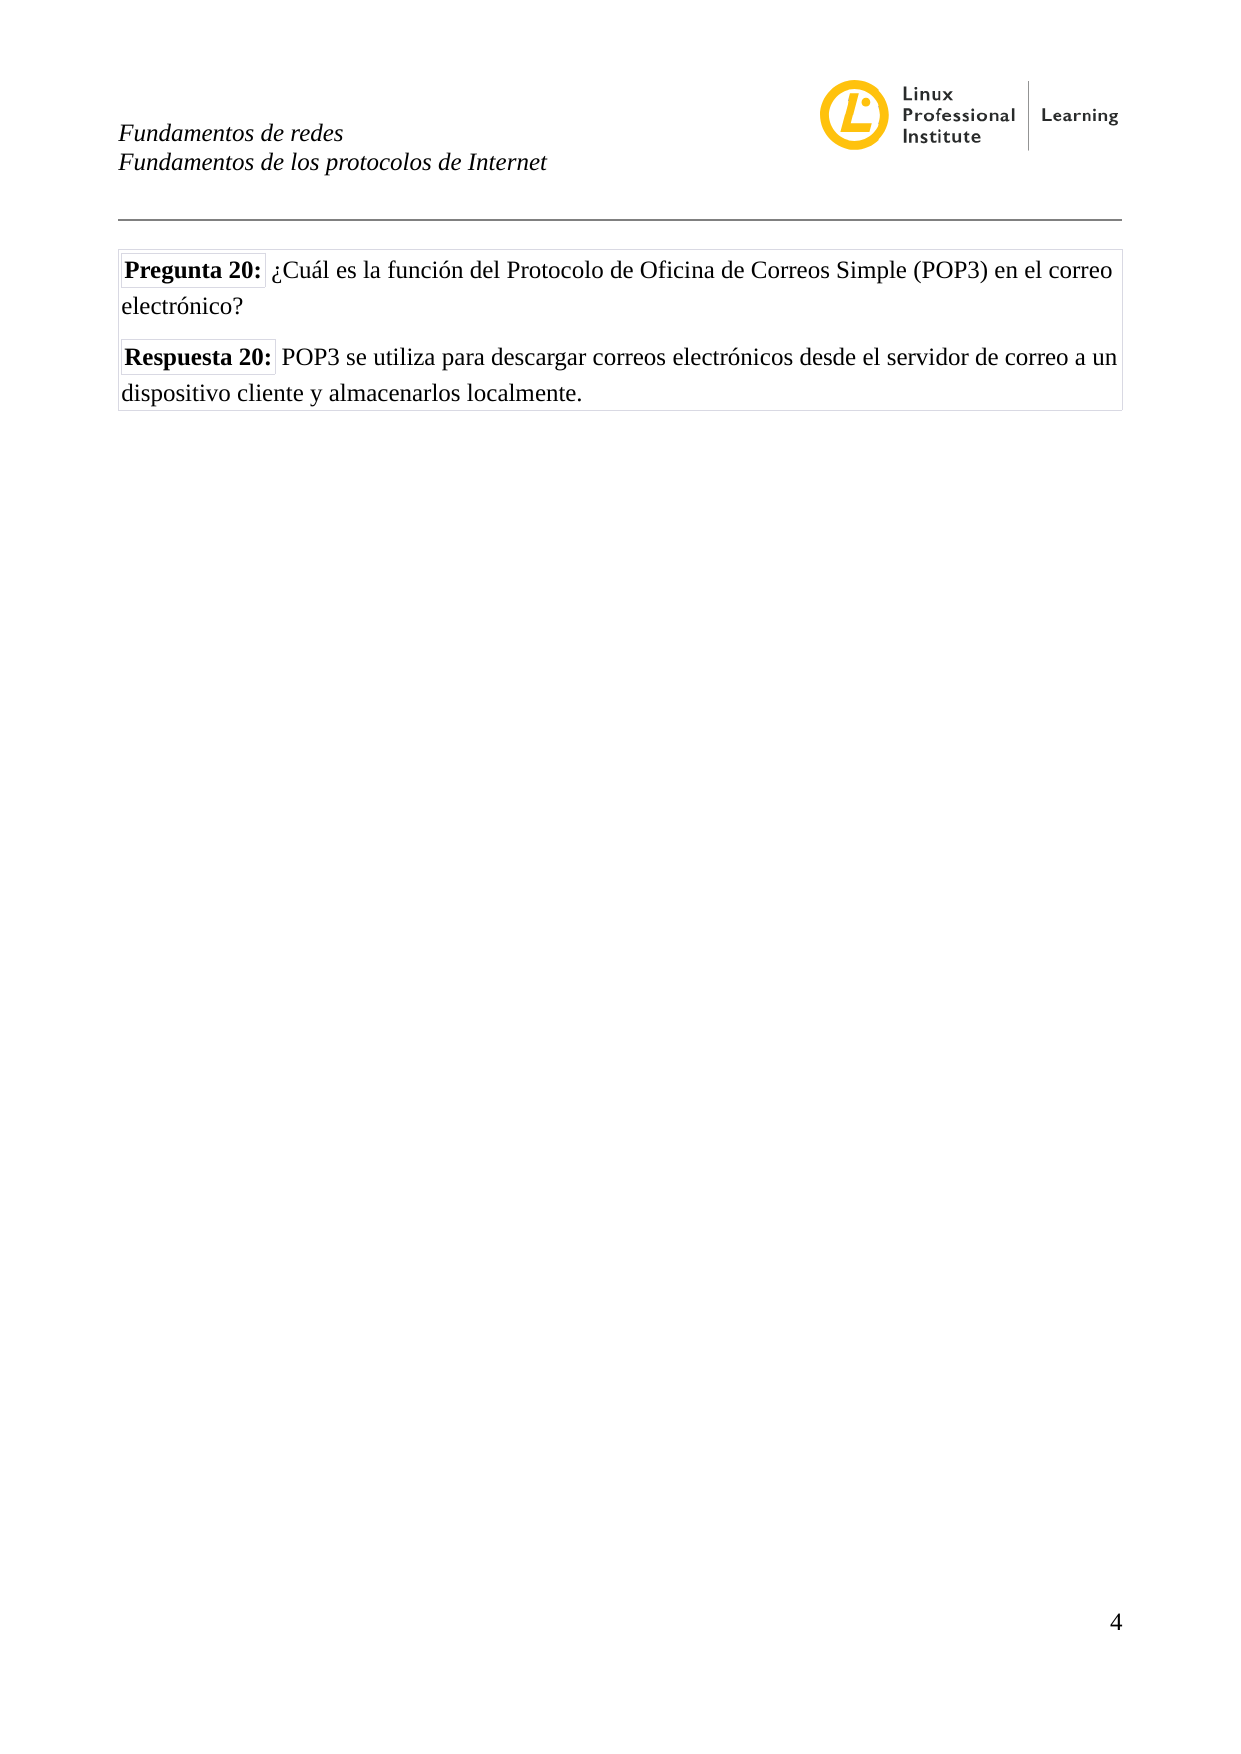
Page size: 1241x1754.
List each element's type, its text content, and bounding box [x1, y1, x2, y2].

text Respuesta 20: POP3 se utiliza para descargar correos electrónicos desde el servidor de correo a un dispositivo cliente y almacenarlos localmente. [119, 336, 1122, 410]
picture [819, 79, 1119, 151]
text Pregunta 20: ¿Cuál es la función del Protocolo de Oficina de Correos Simple (POP3) en el correo electrónico? [119, 250, 1122, 320]
